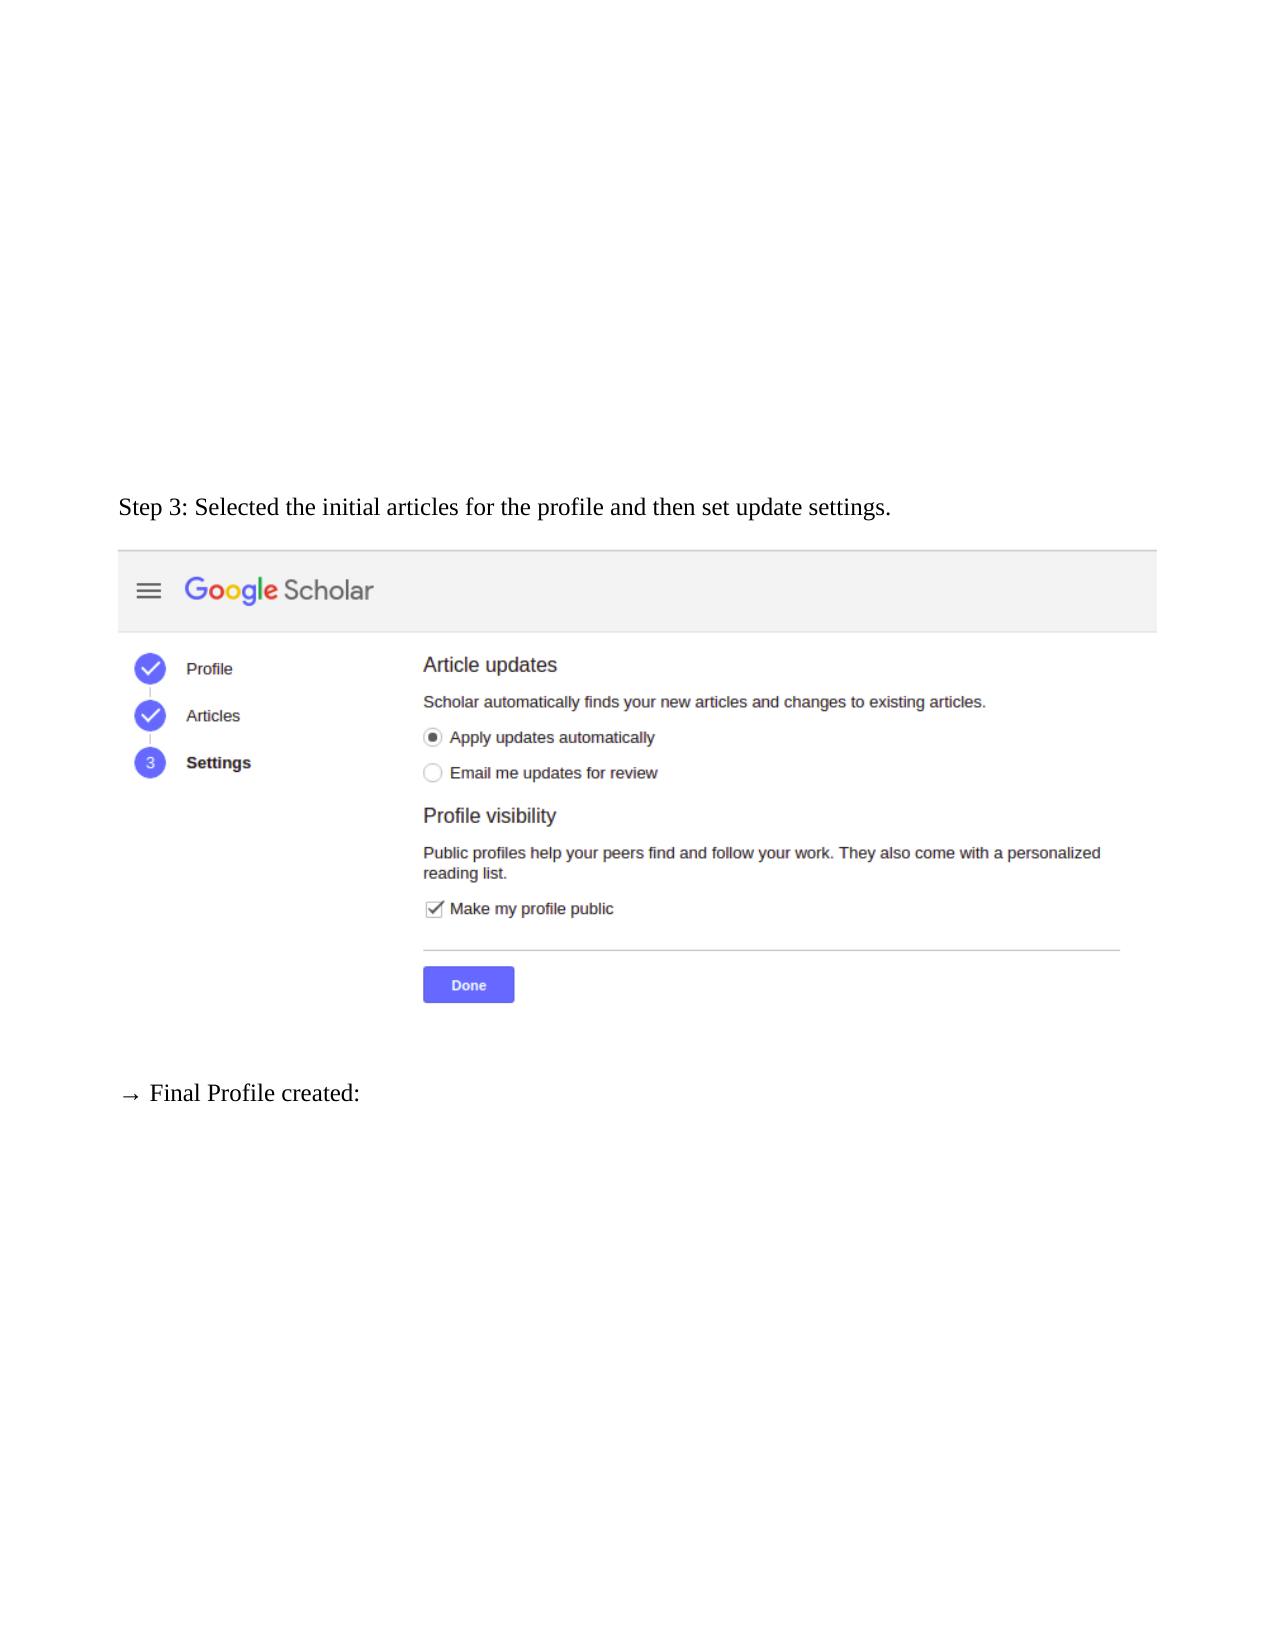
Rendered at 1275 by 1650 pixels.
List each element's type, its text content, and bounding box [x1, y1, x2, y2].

text → Final Profile created: [118, 1078, 1157, 1106]
text Step 3: Selected the initial articles for the profile and then set update settings. [118, 492, 1157, 521]
